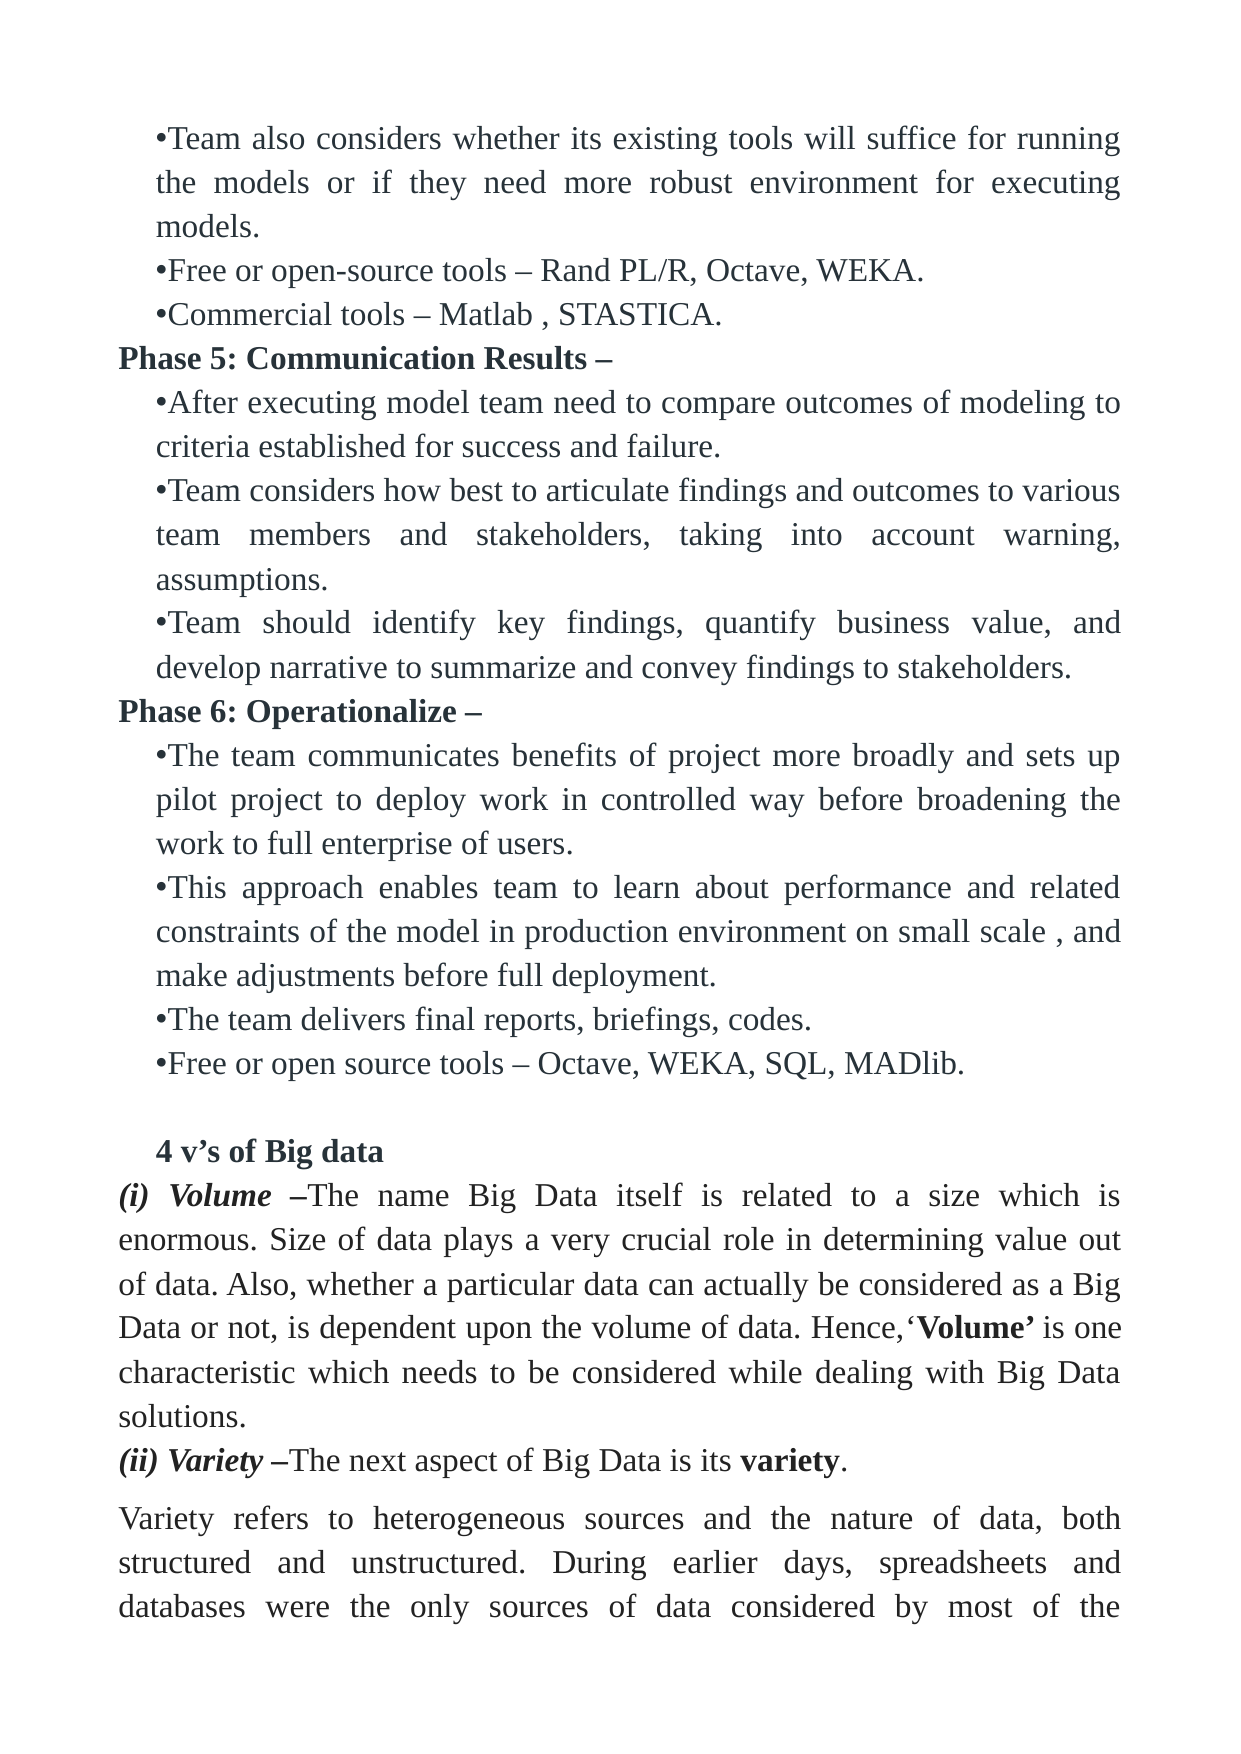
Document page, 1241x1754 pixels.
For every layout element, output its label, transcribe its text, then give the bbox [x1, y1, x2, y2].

text Variety refers to heterogeneous sources and the nature of data, both structured and unstructured. During earlier days, spreadsheets and databases were the only sources of data considered by most of the [118, 1499, 1122, 1625]
list Free or open source tools – Octave, WEKA, SQL, MADlib. [156, 1043, 1122, 1082]
text 4 v’s of Big data [156, 1132, 1122, 1170]
list Team considers how best to articulate findings and outcomes to various team members and stakeholders, taking into account warning, assumptions. [156, 471, 1122, 597]
list Free or open-source tools – Rand PL/R, Octave, WEKA. [156, 250, 1122, 289]
list The team delivers final reports, briefings, codes. [156, 999, 1122, 1038]
list Team also considers whether its existing tools will suffice for running the models or if they need more robust environment for executing models. [156, 118, 1122, 244]
list This approach enables team to learn about performance and related constraints of the model in production environment on small scale , and make adjustments before full deployment. [156, 867, 1122, 994]
list Team should identify key findings, quantify business value, and develop narrative to summarize and convey findings to stakeholders. [156, 603, 1122, 685]
list After executing model team need to compare outcomes of modeling to criteria established for success and failure. [156, 382, 1122, 465]
text (i) Volume –The name Big Data itself is related to a size which is enormous. Size of data plays a very crucial role in determining value out of data. Also, whether a particular data can actually be considered as a Big Data or not, is dependent upon the volume of data. Hence,‘Volume’ is one characteristic which needs to be considered while dealing with Big Data solutions. [118, 1176, 1122, 1434]
list Commercial tools – Matlab , STASTICA. [156, 294, 1122, 333]
list Phase 6: Operationalize – [118, 691, 1122, 729]
text (ii) Variety –The next aspect of Big Data is its variety. [118, 1440, 1122, 1478]
list The team communicates benefits of project more broadly and sets up pilot project to deploy work in controlled way before broadening the work to full enterprise of users. [156, 735, 1122, 861]
list Phase 5: Communication Results – [118, 338, 1122, 377]
